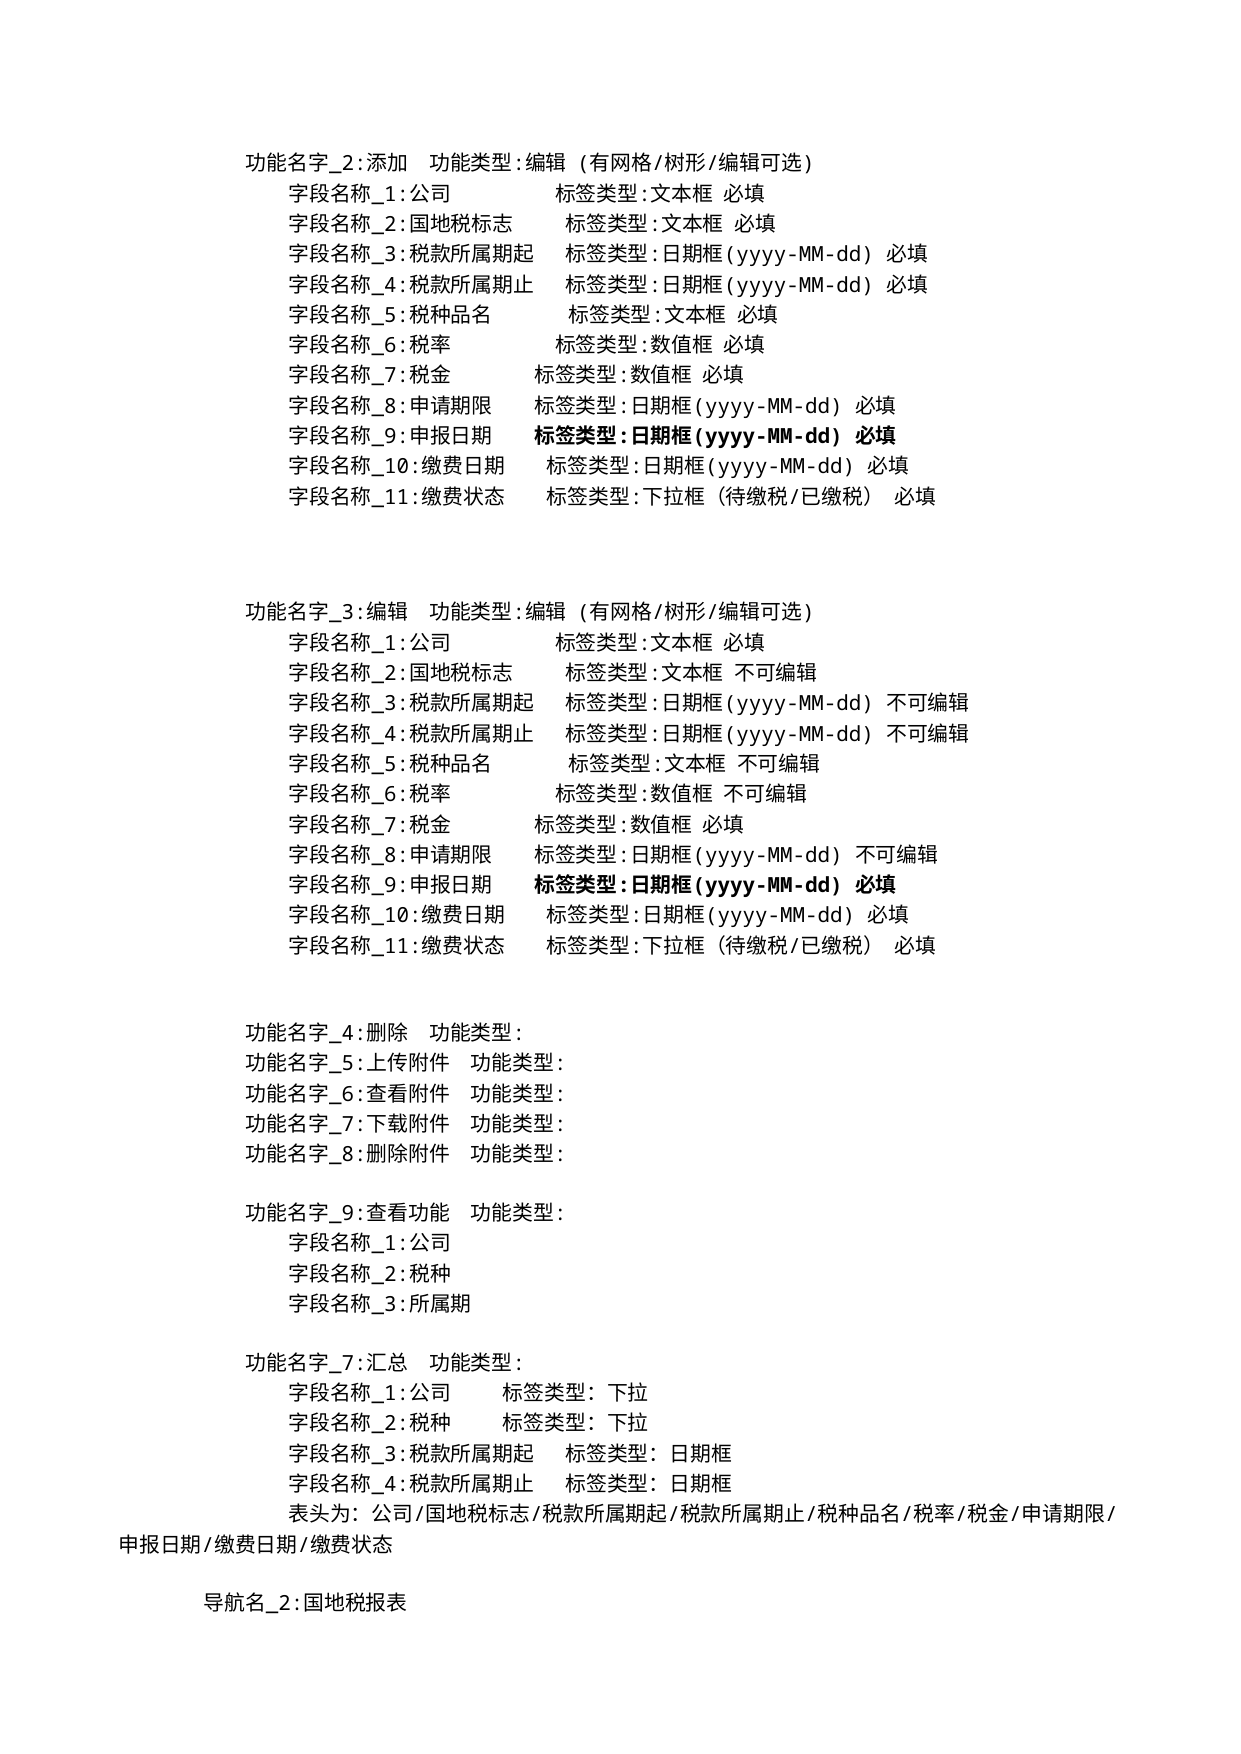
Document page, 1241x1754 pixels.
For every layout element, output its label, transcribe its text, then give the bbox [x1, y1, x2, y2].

text 字段名称_1:公司 标签类型:文本框 必填 [118, 626, 1122, 656]
text 字段名称_2:国地税标志 标签类型:文本框 必填 [118, 207, 1122, 237]
text 表头为：公司/国地税标志/税款所属期起/税款所属期止/税种品名/税率/税金/申请期限/申报日期/缴费日期/缴费状态 [118, 1497, 1122, 1558]
text 功能名字_7:下载附件 功能类型: [118, 1107, 1122, 1137]
text 字段名称_1:公司 标签类型:文本框 必填 [118, 177, 1122, 207]
text 字段名称_10:缴费日期 标签类型:日期框(yyyy-MM-dd) 必填 [118, 450, 1122, 480]
text 字段名称_5:税种品名 标签类型:文本框 不可编辑 [118, 747, 1122, 777]
text 字段名称_6:税率 标签类型:数值框 不可编辑 [118, 777, 1122, 808]
text 字段名称_1:公司 [118, 1227, 1122, 1257]
text 字段名称_3:税款所属期起 标签类型:日期框(yyyy-MM-dd) 不可编辑 [118, 687, 1122, 717]
text 功能名字_5:上传附件 功能类型: [118, 1047, 1122, 1077]
text 功能名字_2:添加 功能类型:编辑 (有网格/树形/编辑可选) [118, 147, 1122, 177]
text 字段名称_3:税款所属期起 标签类型：日期框 [118, 1437, 1122, 1467]
text 字段名称_10:缴费日期 标签类型:日期框(yyyy-MM-dd) 必填 [118, 899, 1122, 929]
text 字段名称_5:税种品名 标签类型:文本框 必填 [118, 298, 1122, 328]
text 字段名称_2:税种 [118, 1257, 1122, 1287]
text 字段名称_8:申请期限 标签类型:日期框(yyyy-MM-dd) 不可编辑 [118, 838, 1122, 868]
text 字段名称_7:税金 标签类型:数值框 必填 [118, 808, 1122, 838]
text 功能名字_6:查看附件 功能类型: [118, 1077, 1122, 1107]
text 导航名_2:国地税报表 [118, 1587, 1122, 1617]
text 字段名称_4:税款所属期止 标签类型:日期框(yyyy-MM-dd) 不可编辑 [118, 717, 1122, 747]
text 功能名字_8:删除附件 功能类型: [118, 1137, 1122, 1168]
text 字段名称_3:所属期 [118, 1287, 1122, 1317]
text 字段名称_11:缴费状态 标签类型:下拉框（待缴税/已缴税） 必填 [118, 480, 1122, 510]
text 字段名称_9:申报日期 标签类型:日期框(yyyy-MM-dd) 必填 [118, 419, 1122, 450]
text 字段名称_1:公司 标签类型：下拉 [118, 1376, 1122, 1407]
text 字段名称_8:申请期限 标签类型:日期框(yyyy-MM-dd) 必填 [118, 389, 1122, 419]
text 字段名称_7:税金 标签类型:数值框 必填 [118, 359, 1122, 389]
text 字段名称_4:税款所属期止 标签类型：日期框 [118, 1467, 1122, 1497]
text 字段名称_2:税种 标签类型：下拉 [118, 1407, 1122, 1437]
text 字段名称_6:税率 标签类型:数值框 必填 [118, 328, 1122, 359]
text 功能名字_4:删除 功能类型: [118, 1016, 1122, 1047]
text 功能名字_3:编辑 功能类型:编辑 (有网格/树形/编辑可选) [118, 596, 1122, 626]
text 字段名称_2:国地税标志 标签类型:文本框 不可编辑 [118, 656, 1122, 687]
text 字段名称_11:缴费状态 标签类型:下拉框（待缴税/已缴税） 必填 [118, 929, 1122, 959]
text 字段名称_3:税款所属期起 标签类型:日期框(yyyy-MM-dd) 必填 [118, 237, 1122, 268]
text 功能名字_7:汇总 功能类型: [118, 1346, 1122, 1376]
text 字段名称_4:税款所属期止 标签类型:日期框(yyyy-MM-dd) 必填 [118, 268, 1122, 298]
text 字段名称_9:申报日期 标签类型:日期框(yyyy-MM-dd) 必填 [118, 868, 1122, 899]
text 功能名字_9:查看功能 功能类型: [118, 1196, 1122, 1227]
